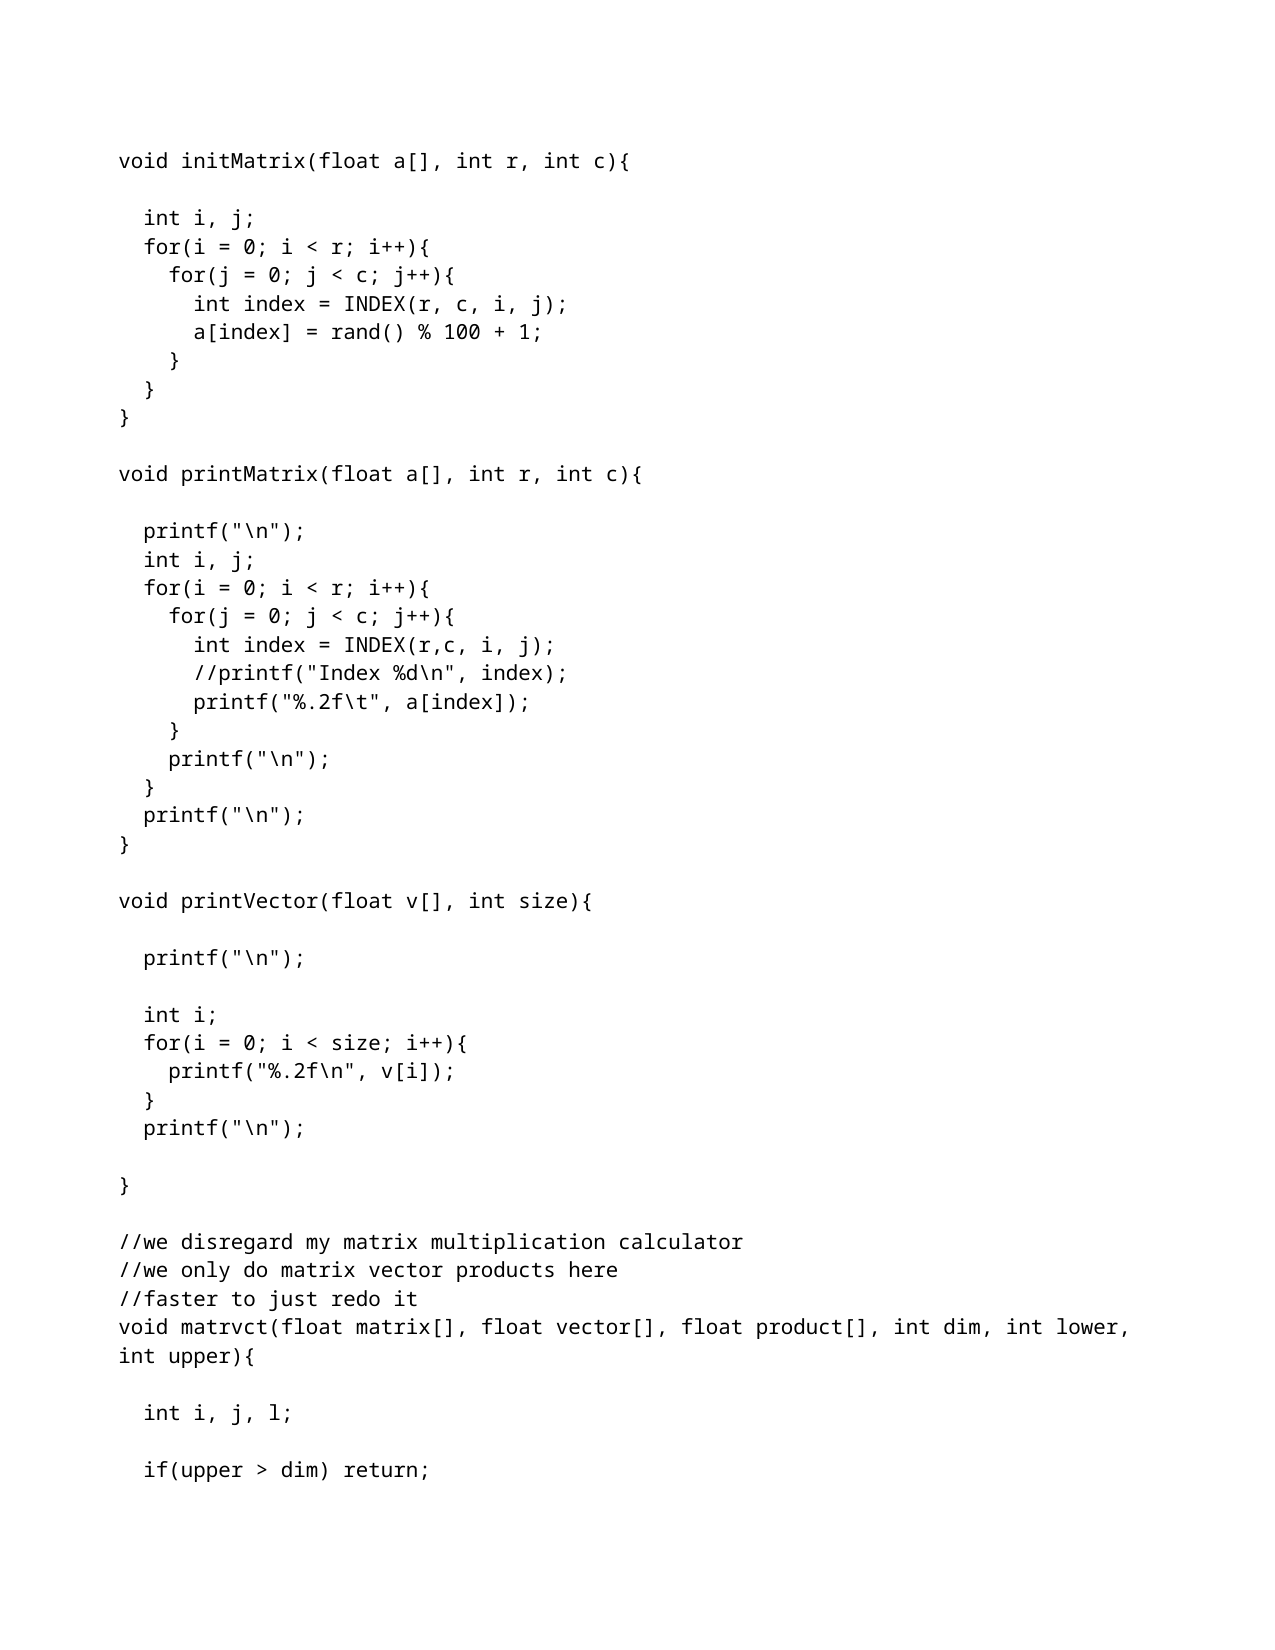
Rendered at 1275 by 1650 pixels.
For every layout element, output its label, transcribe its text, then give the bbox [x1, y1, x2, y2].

text printf("%.2f\t", a[index]); [118, 687, 1157, 715]
text printf("%.2f\n", v[i]); [118, 1057, 1157, 1085]
text //we disregard my matrix multiplication calculator [118, 1227, 1157, 1256]
text } [118, 1085, 1157, 1113]
text for(j = 0; j < c; j++){ [118, 602, 1157, 630]
text void initMatrix(float a[], int r, int c){ [118, 147, 1157, 175]
text for(i = 0; i < r; i++){ [118, 232, 1157, 260]
text } [118, 829, 1157, 857]
text int index = INDEX(r, c, i, j); [118, 289, 1157, 317]
text for(i = 0; i < size; i++){ [118, 1028, 1157, 1057]
text int i, j; [118, 203, 1157, 232]
text void matrvct(float matrix[], float vector[], float product[], int dim, int lower, int upper){ [118, 1312, 1157, 1369]
text for(j = 0; j < c; j++){ [118, 260, 1157, 289]
text } [118, 402, 1157, 431]
text } [118, 1170, 1157, 1199]
text a[index] = rand() % 100 + 1; [118, 317, 1157, 346]
text int i; [118, 1000, 1157, 1028]
text } [118, 772, 1157, 801]
text int i, j, l; [118, 1398, 1157, 1426]
text printf("\n"); [118, 516, 1157, 545]
text //we only do matrix vector products here [118, 1256, 1157, 1284]
text int index = INDEX(r,c, i, j); [118, 630, 1157, 658]
text } [118, 374, 1157, 402]
text printf("\n"); [118, 943, 1157, 971]
text //faster to just redo it [118, 1284, 1157, 1312]
text } [118, 346, 1157, 374]
text //printf("Index %d\n", index); [118, 658, 1157, 687]
text void printVector(float v[], int size){ [118, 886, 1157, 914]
text if(upper > dim) return; [118, 1455, 1157, 1483]
text void printMatrix(float a[], int r, int c){ [118, 459, 1157, 488]
text for(i = 0; i < r; i++){ [118, 573, 1157, 602]
text printf("\n"); [118, 744, 1157, 772]
text } [118, 715, 1157, 744]
text printf("\n"); [118, 1113, 1157, 1142]
text int i, j; [118, 545, 1157, 573]
text printf("\n"); [118, 801, 1157, 829]
